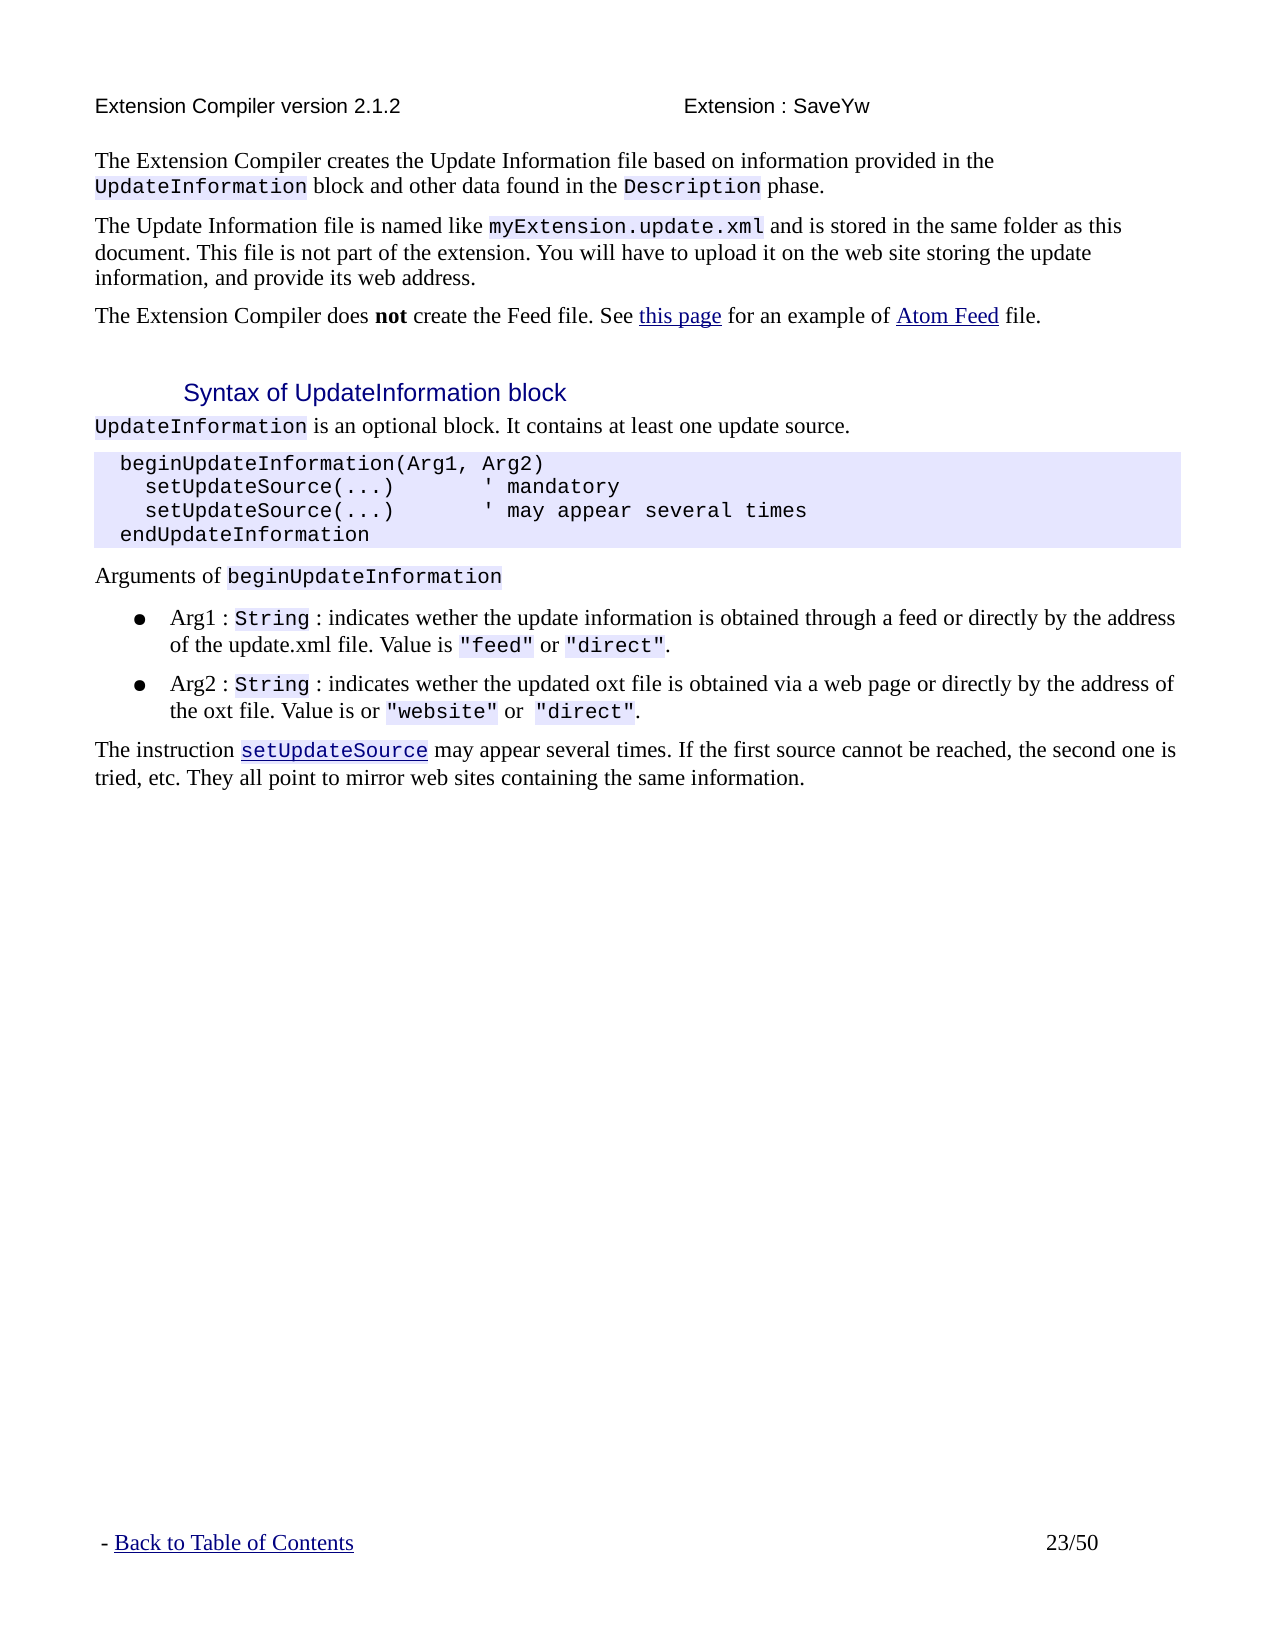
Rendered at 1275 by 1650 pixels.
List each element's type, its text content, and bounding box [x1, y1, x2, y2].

text endUpdateInformation [94, 524, 1181, 548]
text The Extension Compiler does not create the Feed file. See this page for an example of Atom Feed file. [94, 303, 1181, 328]
text Arguments of beginUpdateInformation [94, 563, 1181, 590]
text beginUpdateInformation(Arg1, Arg2) [94, 452, 1181, 476]
text The Update Information file is named like myExtension.update.xml and is stored in the same folder as this document. This file is not part of the extension. You will have to upload it on the web site storing the update information, and provide its web address. [94, 212, 1181, 291]
list Arg2 : String : indicates wether the updated oxt file is obtained via a web page or directly by the address of the oxt file. Value is or "website" or "direct". [132, 671, 1181, 725]
text setUpdateSource(...) ' mandatory [94, 476, 1181, 500]
text The Extension Compiler creates the Update Information file based on information provided in the UpdateInformation block and other data found in the Description phase. [94, 147, 1181, 200]
text The instruction setUpdateSource may appear several times. If the first source cannot be reached, the second one is tried, etc. They all point to mirror web sites containing the same information. [94, 737, 1181, 790]
text setUpdateSource(...) ' may appear several times [94, 500, 1181, 524]
text UpdateInformation is an optional block. It contains at least one update source. [94, 413, 1181, 440]
list Arg1 : String : indicates wether the update information is obtained through a feed or directly by the address of the update.xml file. Value is "feed" or "direct". [132, 604, 1181, 658]
subtitle Syntax of UpdateInformation block [183, 379, 1181, 407]
